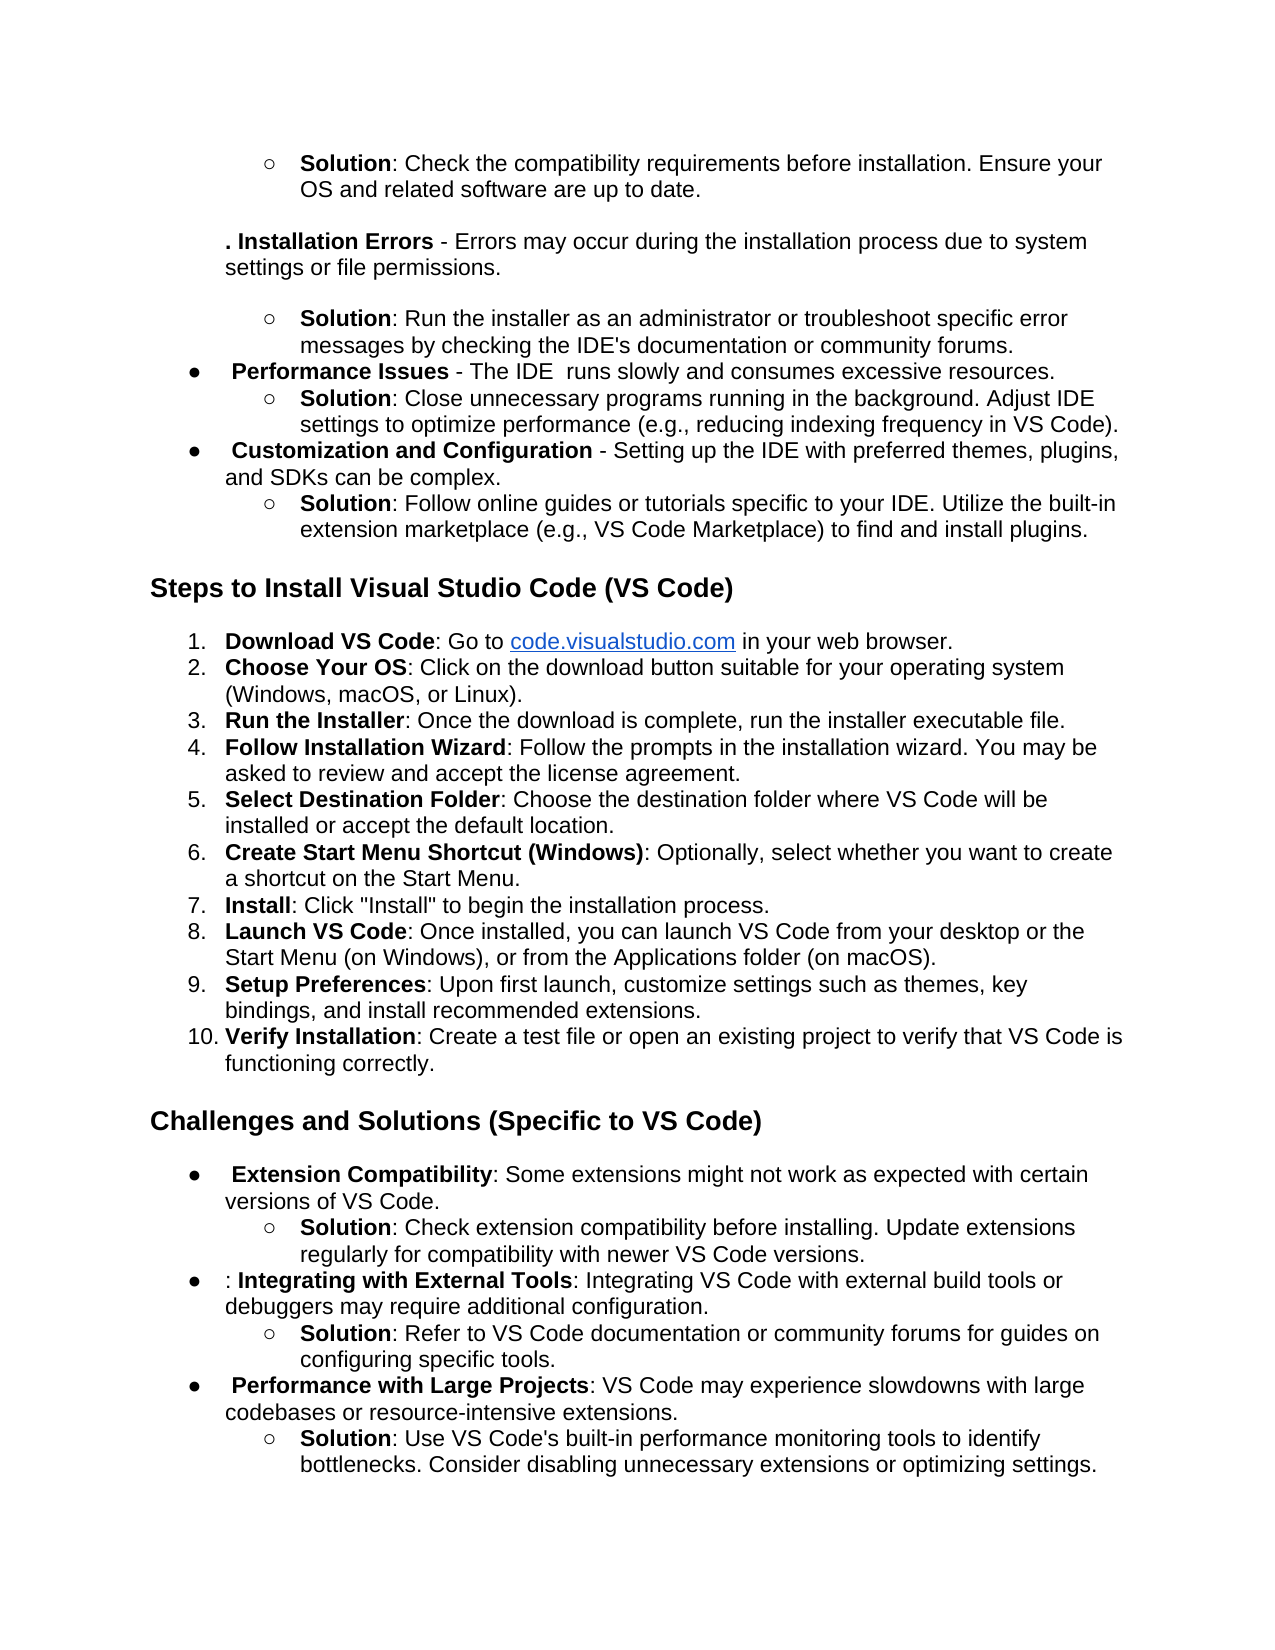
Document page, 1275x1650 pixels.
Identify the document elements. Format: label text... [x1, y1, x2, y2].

list Solution: Run the installer as an administrator or troubleshoot specific error messages by checking the IDE's documentation or community forums. [262, 305, 1125, 358]
text . Installation Errors - Errors may occur during the installation process due to system settings or file permissions. [225, 228, 1125, 280]
list Solution: Refer to VS Code documentation or community forums for guides on configuring specific tools. [262, 1319, 1125, 1372]
list Solution: Close unnecessary programs running in the background. Adjust IDE settings to optimize performance (e.g., reducing indexing frequency in VS Code). [262, 384, 1125, 437]
list Setup Preferences: Upon first launch, customize settings such as themes, key bindings, and install recommended extensions. [187, 971, 1125, 1023]
list Download VS Code: Go to code.visualstudio.com in your web browser. [187, 628, 1125, 654]
list Customization and Configuration - Setting up the IDE with preferred themes, plugins, and SDKs can be complex. [187, 437, 1125, 490]
list : Integrating with External Tools: Integrating VS Code with external build tools or debuggers may require additional configuration. [187, 1267, 1125, 1319]
subtitle Steps to Install Visual Studio Code (VS Code) [150, 572, 1125, 603]
subtitle Challenges and Solutions (Specific to VS Code) [150, 1105, 1125, 1136]
list Run the Installer: Once the download is complete, run the installer executable file. [187, 707, 1125, 733]
list Extension Compatibility: Some extensions might not work as expected with certain versions of VS Code. [187, 1161, 1125, 1214]
list Choose Your OS: Click on the download button suitable for your operating system (Windows, macOS, or Linux). [187, 654, 1125, 707]
list Solution: Check the compatibility requirements before installation. Ensure your OS and related software are up to date. [262, 150, 1125, 203]
list Launch VS Code: Once installed, you can launch VS Code from your desktop or the Start Menu (on Windows), or from the Applications folder (on macOS). [187, 918, 1125, 971]
list Select Destination Folder: Choose the destination folder where VS Code will be installed or accept the default location. [187, 786, 1125, 839]
list Solution: Use VS Code's built-in performance monitoring tools to identify bottlenecks. Consider disabling unnecessary extensions or optimizing settings. [262, 1425, 1125, 1478]
list Performance Issues - The IDE runs slowly and consumes excessive resources. [187, 358, 1125, 384]
list Solution: Check extension compatibility before installing. Update extensions regularly for compatibility with newer VS Code versions. [262, 1214, 1125, 1267]
list Performance with Large Projects: VS Code may experience slowdowns with large codebases or resource-intensive extensions. [187, 1372, 1125, 1425]
list Install: Click "Install" to begin the installation process. [187, 892, 1125, 918]
list Solution: Follow online guides or tutorials specific to your IDE. Utilize the built-in extension marketplace (e.g., VS Code Marketplace) to find and install plugins. [262, 490, 1125, 543]
list Verify Installation: Create a test file or open an existing project to verify that VS Code is functioning correctly. [187, 1023, 1125, 1076]
list Create Start Menu Shortcut (Windows): Optionally, select whether you want to create a shortcut on the Start Menu. [187, 839, 1125, 892]
list Follow Installation Wizard: Follow the prompts in the installation wizard. You may be asked to review and accept the license agreement. [187, 733, 1125, 786]
